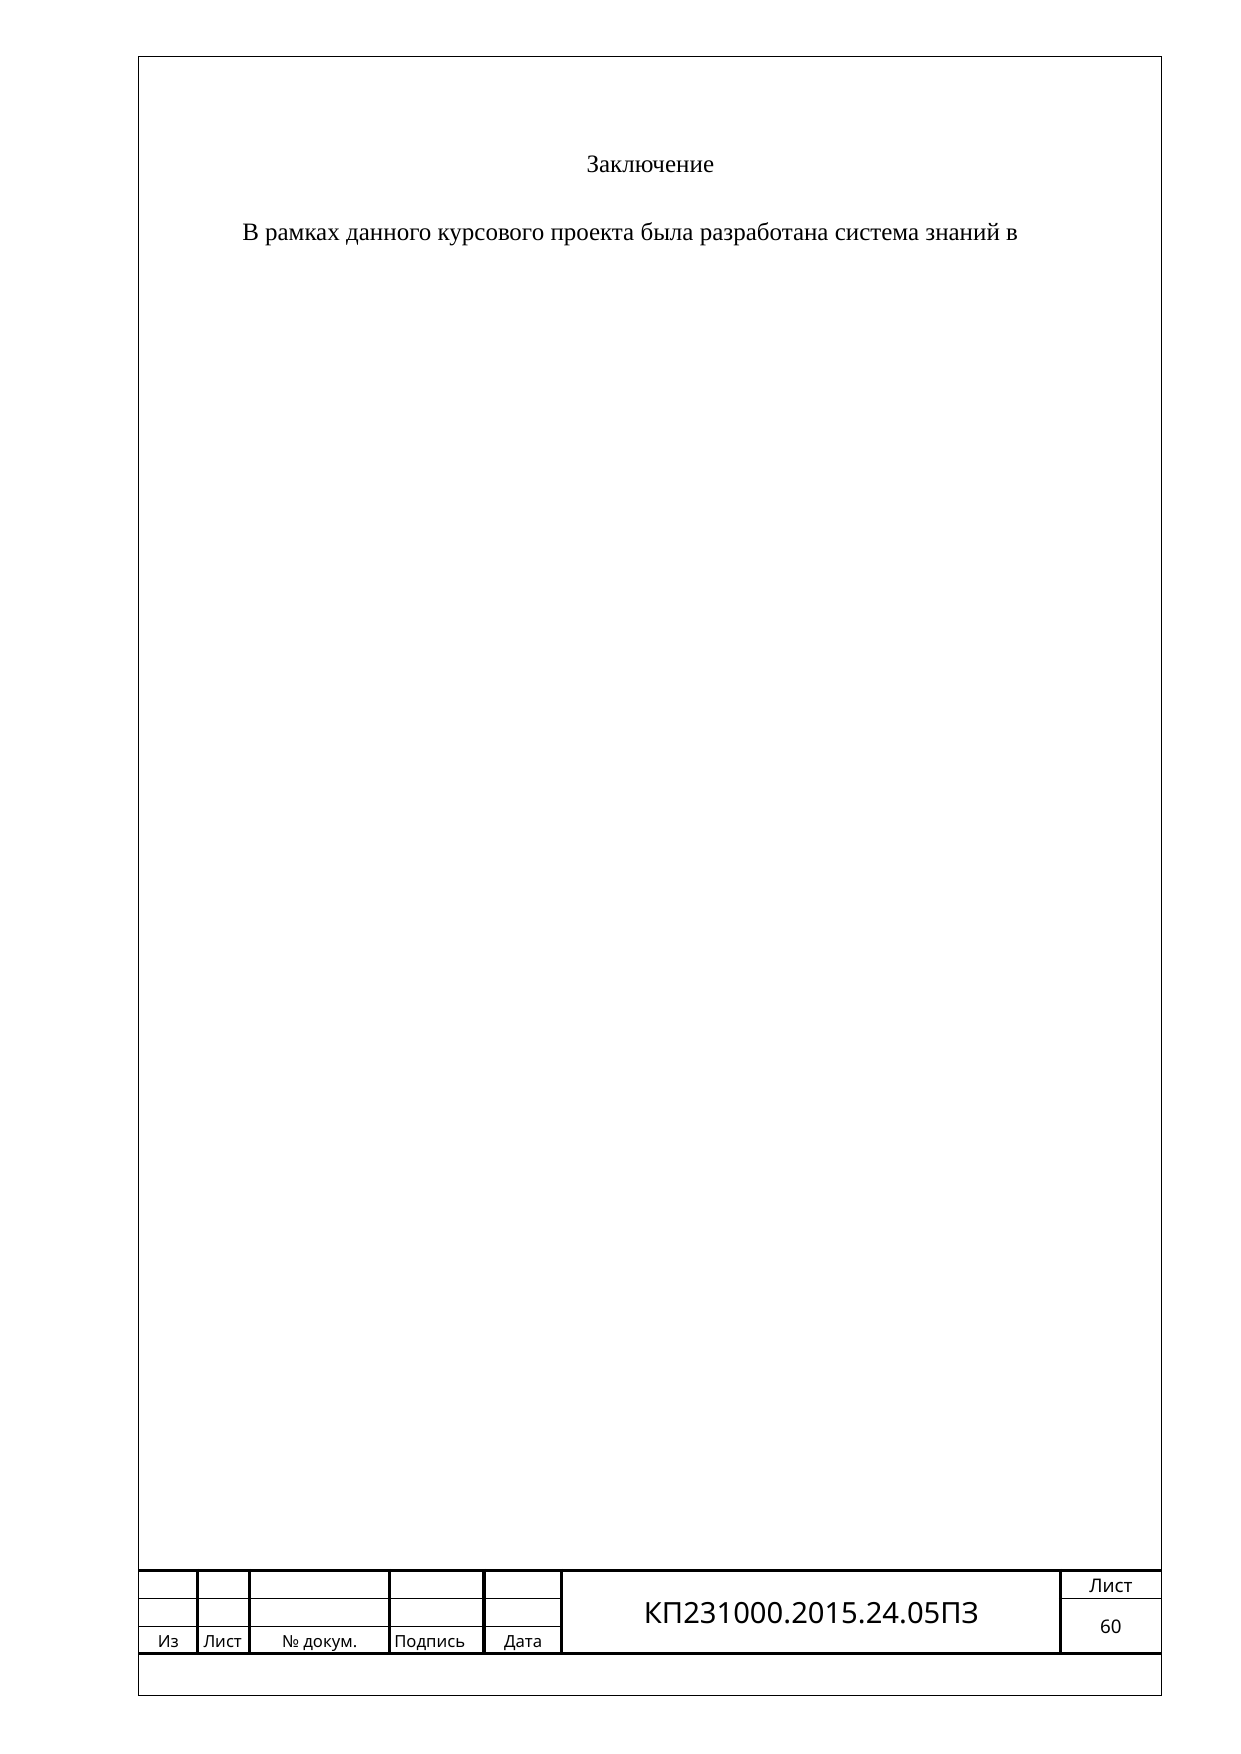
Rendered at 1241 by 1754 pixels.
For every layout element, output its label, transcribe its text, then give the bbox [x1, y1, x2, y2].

text В рамках данного курсового проекта была разработана система знаний в [168, 217, 1132, 246]
subtitle Заключение [168, 149, 1132, 178]
